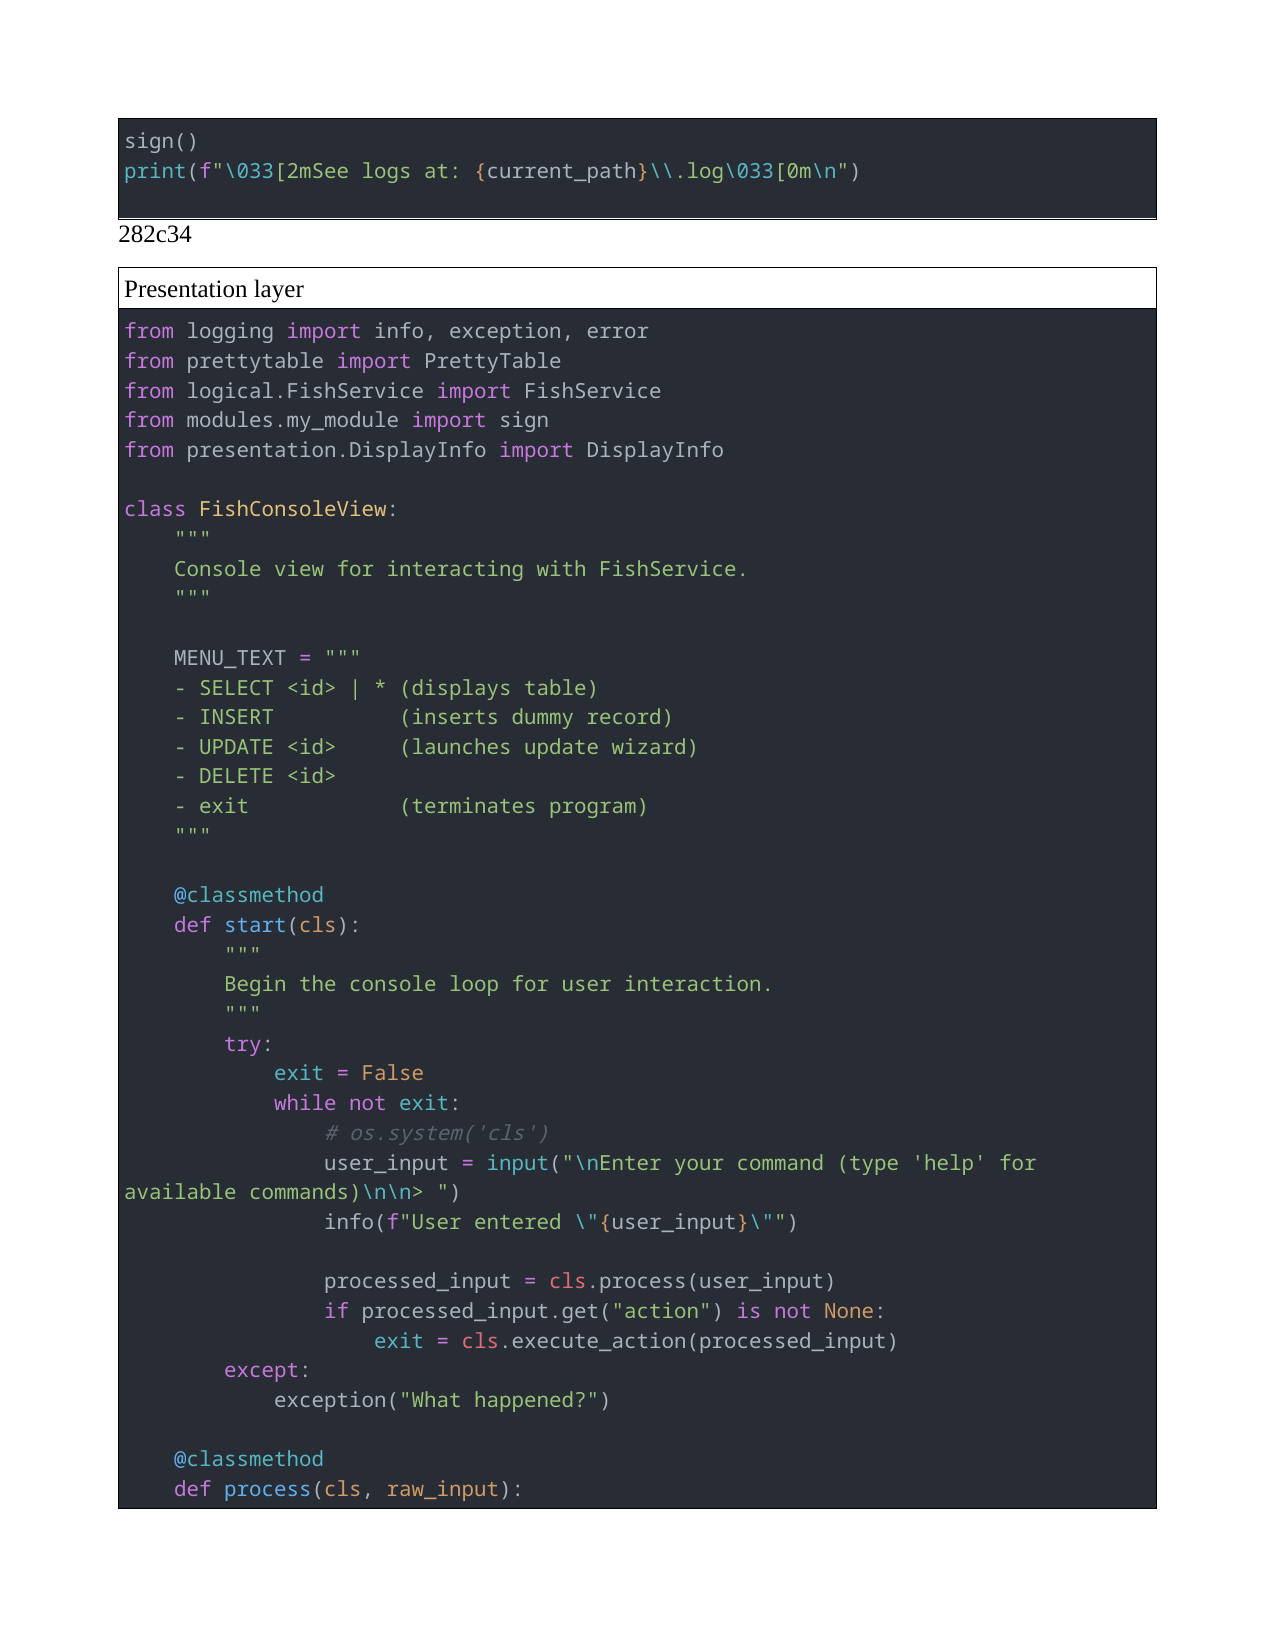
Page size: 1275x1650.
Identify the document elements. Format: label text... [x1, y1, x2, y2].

table_cell sign() print(f"\033[2mSee logs at: {current_path}\\.log\033[0m\n") [119, 119, 1156, 218]
table_header Presentation layer [119, 268, 1156, 308]
table_cell from logging import info, exception, error from prettytable import PrettyTable from logical.FishService import FishService from modules.my_module import sign from presentation.DisplayInfo import DisplayInfo class FishConsoleView: """ Console view for interacting with FishService. """ MENU_TEXT = """ - SELECT <id> | * (displays table) - INSERT (inserts dummy record) - UPDATE <id> (launches update wizard) - DELETE <id> - exit (terminates program) """ @classmethod def start(cls): """ Begin the console loop for user interaction. """ try: exit = False while not exit: # os.system('cls') user_input = input("\nEnter your command (type 'help' for available commands)\n\n> ") info(f"User entered \"{user_input}\"") processed_input = cls.process(user_input) if processed_input.get("action") is not None: exit = cls.execute_action(processed_input) except: exception("What happened?") @classmethod def process(cls, raw_input): [119, 309, 1156, 1508]
text 282c34 [118, 220, 1157, 248]
